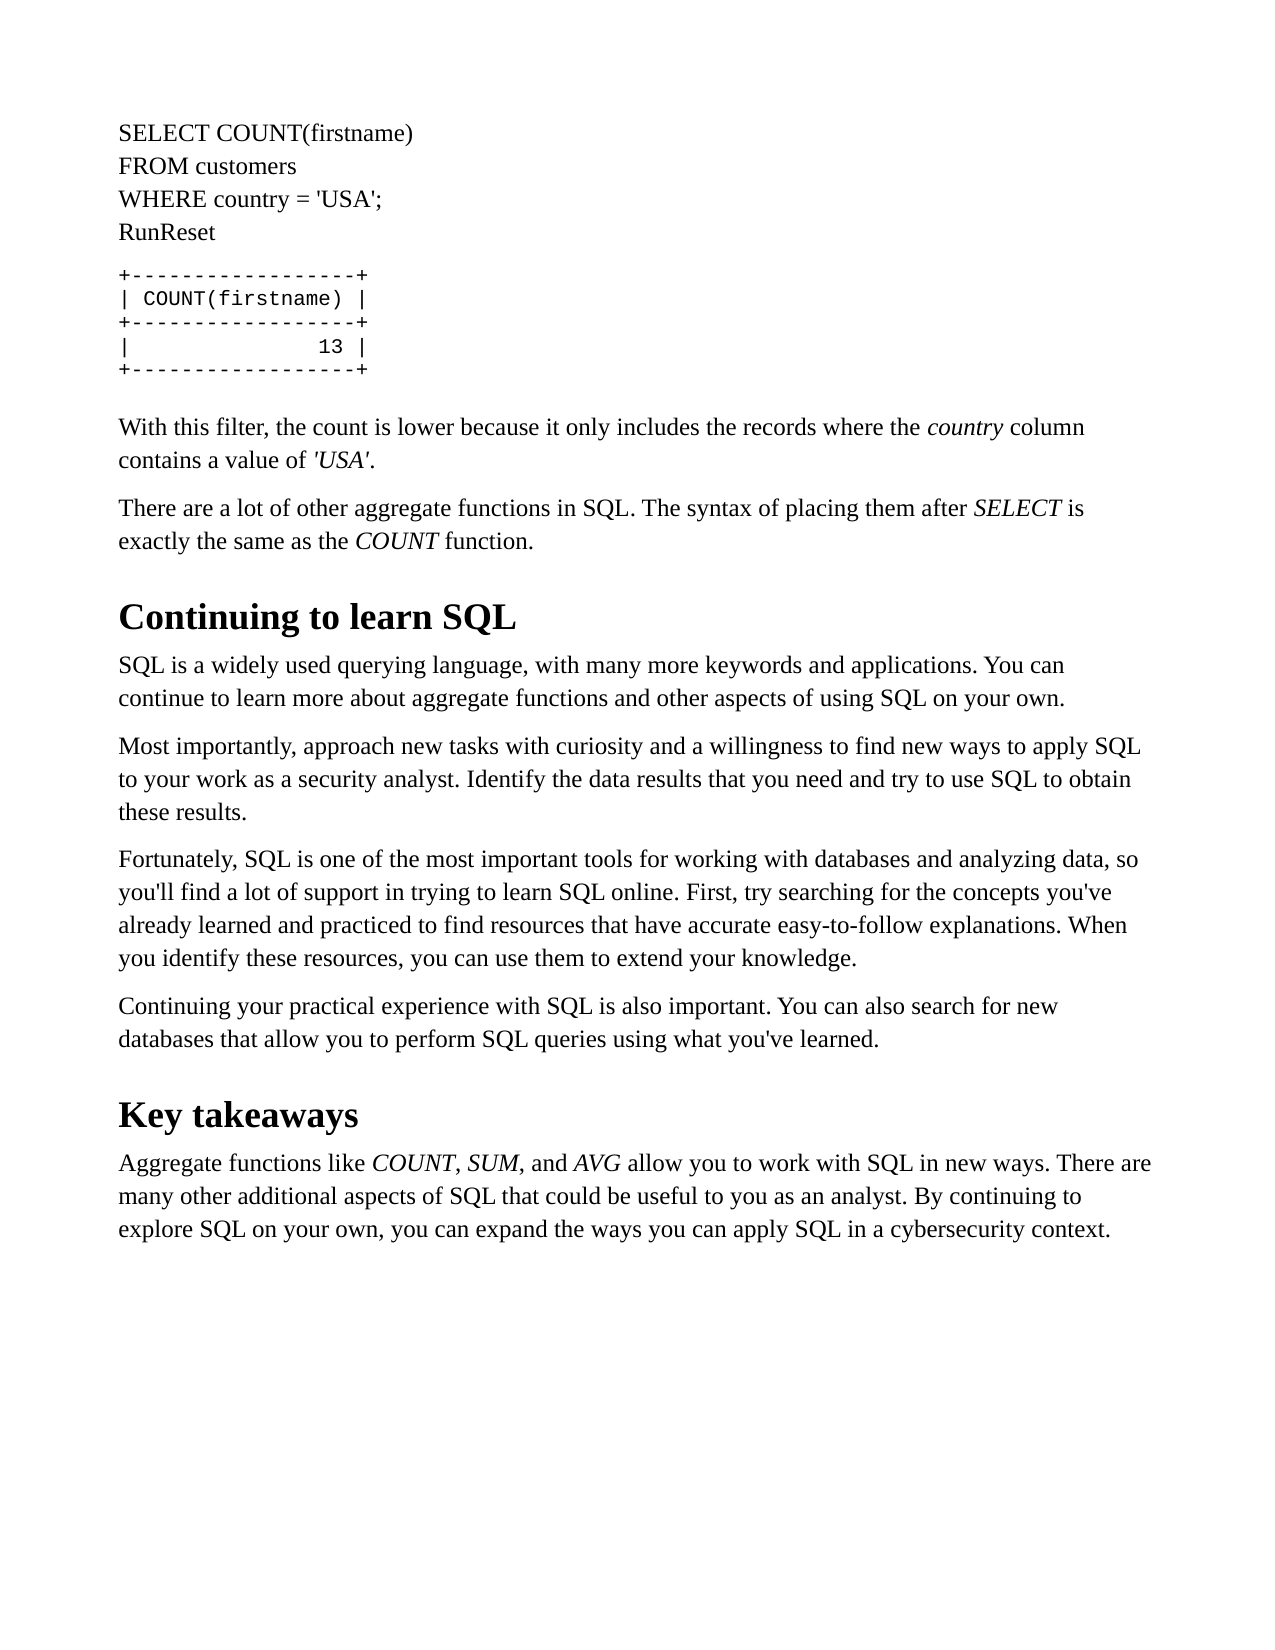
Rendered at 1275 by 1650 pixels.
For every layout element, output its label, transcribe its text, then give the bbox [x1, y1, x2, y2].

text | COUNT(firstname) | [118, 288, 1157, 312]
text Fortunately, SQL is one of the most important tools for working with databases and analyzing data, so you'll find a lot of support in trying to learn SQL online. First, try searching for the concepts you've already learned and practiced to find resources that have accurate easy-to-follow explanations. When you identify these resources, you can use them to extend your knowledge. [118, 844, 1157, 972]
text Most importantly, approach new tasks with curiosity and a willingness to find new ways to apply SQL to your work as a security analyst. Identify the data results that you need and try to use SQL to obtain these results. [118, 731, 1157, 826]
text +------------------+ [118, 265, 1157, 288]
subtitle Continuing to learn SQL [118, 594, 1157, 638]
text There are a lot of other aggregate functions in SQL. The syntax of placing them after SELECT is exactly the same as the COUNT function. [118, 493, 1157, 555]
text | 13 | [118, 336, 1157, 359]
text Aggregate functions like COUNT, SUM, and AVG allow you to work with SQL in new ways. There are many other additional aspects of SQL that could be useful to you as an analyst. By continuing to explore SQL on your own, you can expand the ways you can apply SQL in a cybersecurity context. [118, 1148, 1157, 1243]
text SQL is a widely used querying language, with many more keywords and applications. You can continue to learn more about aggregate functions and other aspects of using SQL on your own. [118, 650, 1157, 712]
text FROM customers [118, 151, 1157, 180]
text Continuing your practical experience with SQL is also important. You can also search for new databases that allow you to perform SQL queries using what you've learned. [118, 991, 1157, 1053]
text SELECT COUNT(firstname) [118, 118, 1157, 147]
text +------------------+ [118, 359, 1157, 383]
text RunReset [118, 217, 1157, 246]
text WHERE country = 'USA'; [118, 184, 1157, 213]
text +------------------+ [118, 312, 1157, 336]
subtitle Key takeaways [118, 1093, 1157, 1136]
text With this filter, the count is lower because it only includes the records where the country column contains a value of 'USA'. [118, 412, 1157, 474]
